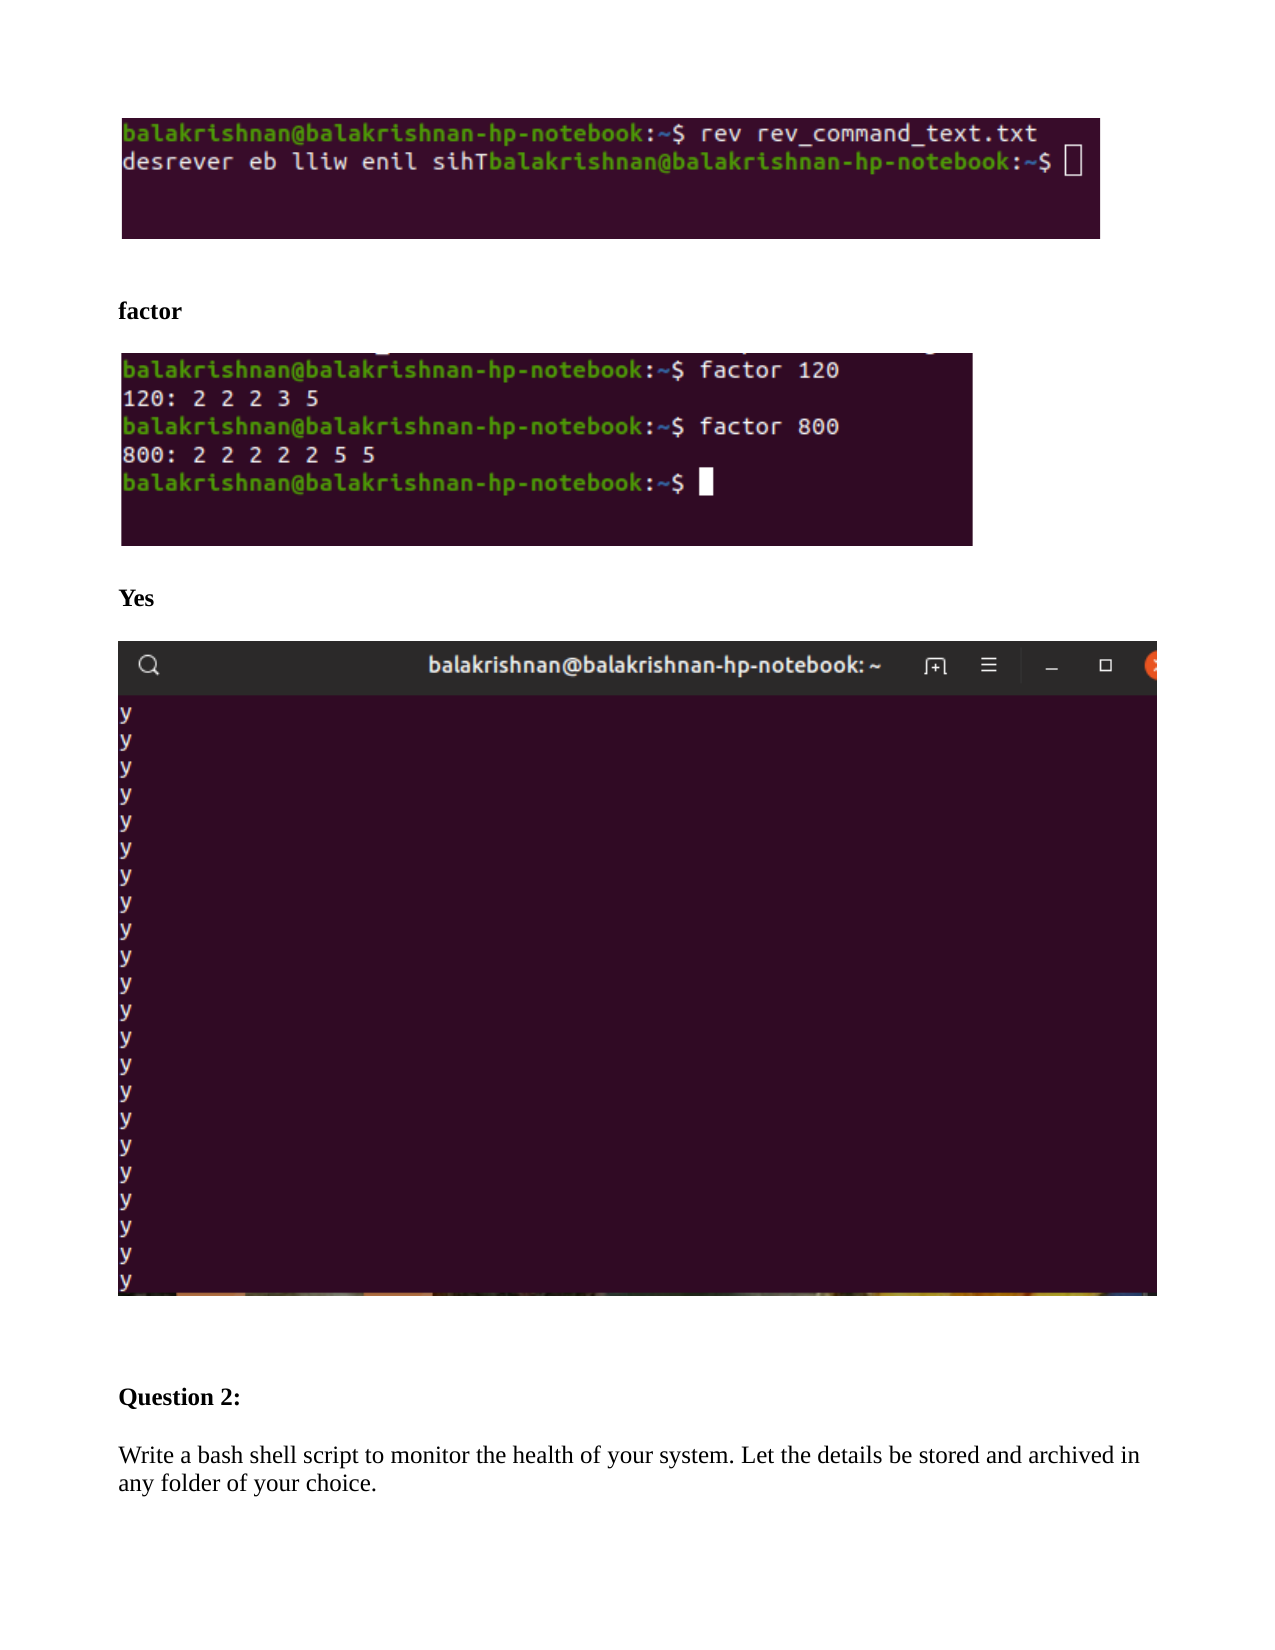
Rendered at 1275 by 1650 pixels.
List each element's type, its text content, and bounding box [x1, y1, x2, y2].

text Write a bash shell script to monitor the health of your system. Let the details be stored and archived in any folder of your choice. [118, 1440, 1157, 1497]
picture [121, 353, 973, 546]
text Question 2: [118, 1382, 1157, 1411]
text Yes [118, 583, 1157, 612]
picture [118, 641, 1157, 1296]
text factor [118, 296, 1157, 325]
picture [121, 118, 1100, 239]
